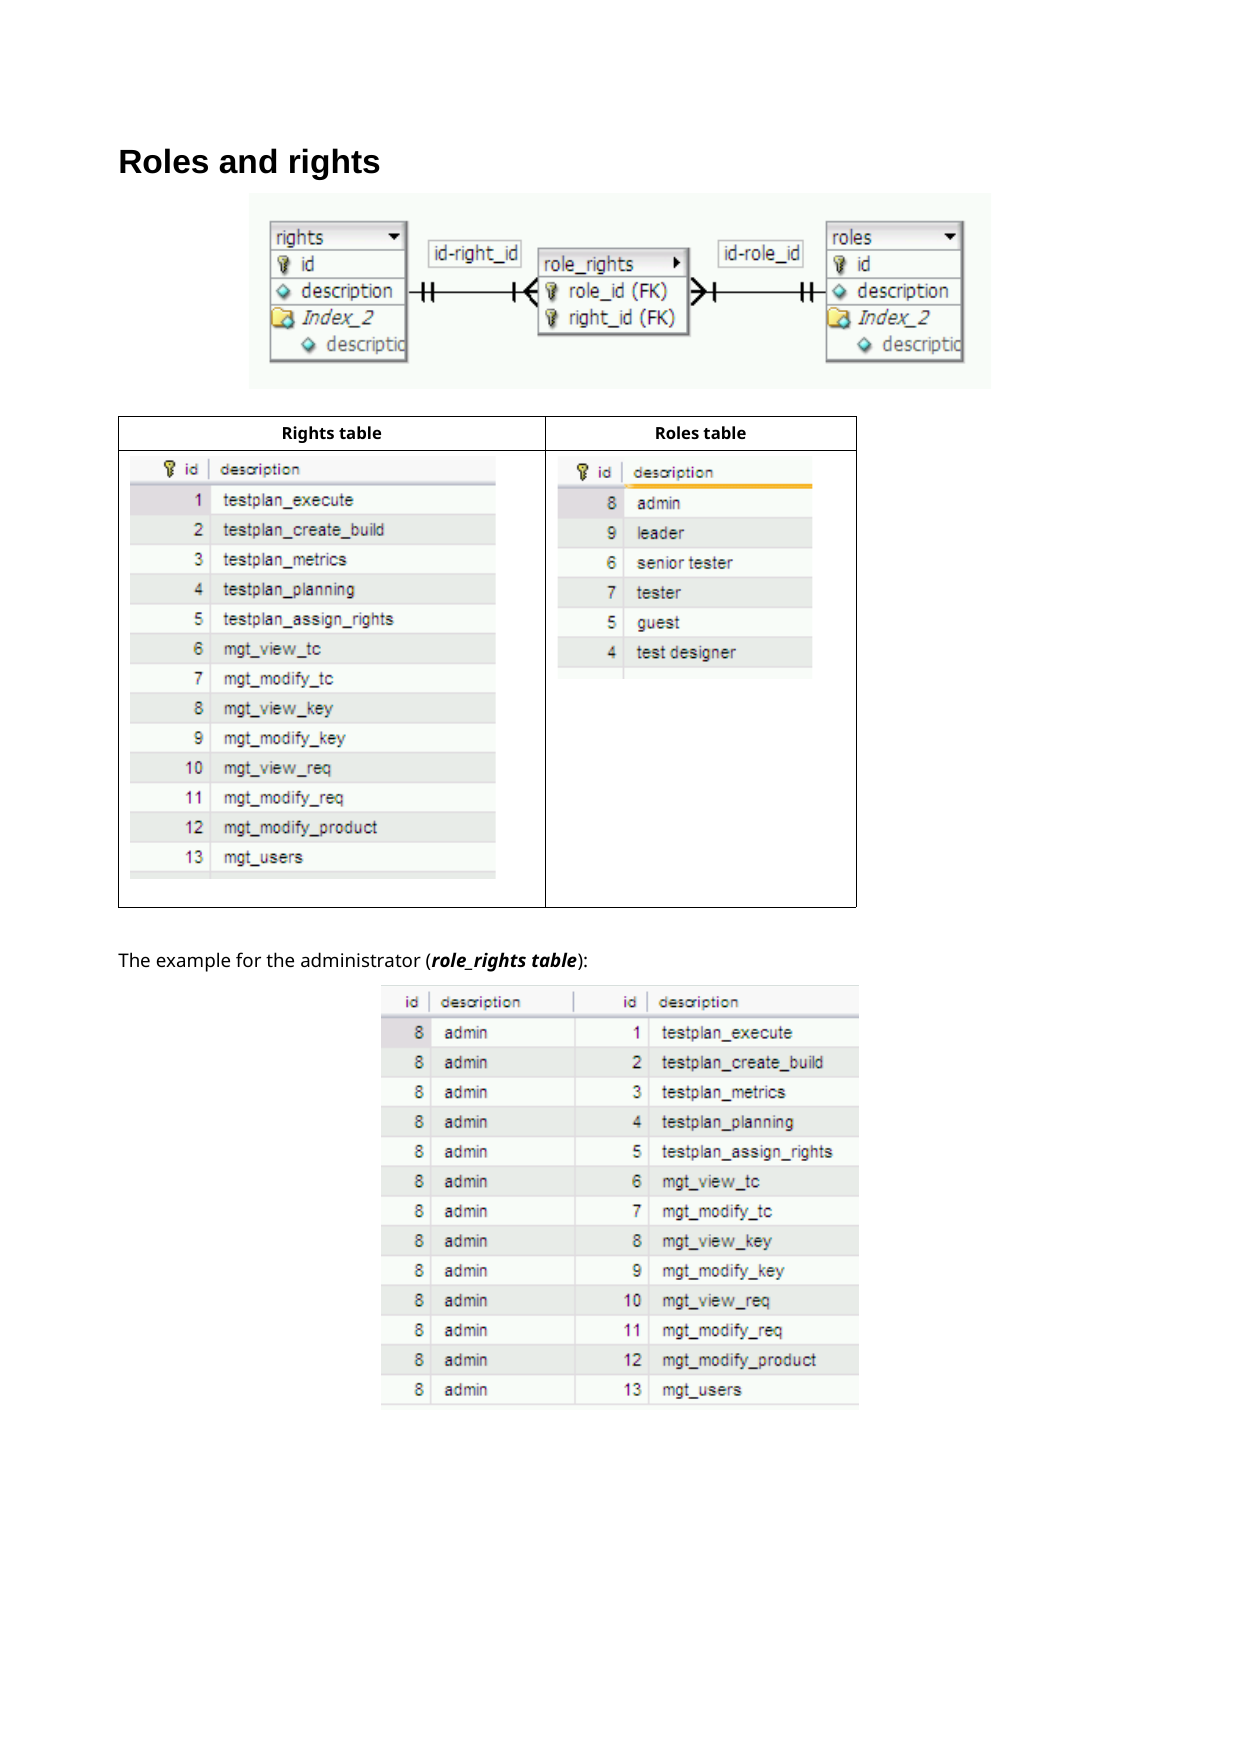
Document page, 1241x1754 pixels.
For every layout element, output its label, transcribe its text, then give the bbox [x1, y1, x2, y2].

picture [557, 456, 813, 679]
table_header Roles table [546, 417, 856, 450]
picture [248, 193, 992, 389]
subtitle Roles and rights [118, 143, 1122, 181]
picture [381, 985, 859, 1410]
picture [130, 456, 496, 879]
table_cell [119, 451, 545, 907]
text The example for the administrator (role_rights table): [118, 947, 1122, 972]
table_cell [546, 451, 856, 907]
table_header Rights table [119, 417, 545, 450]
